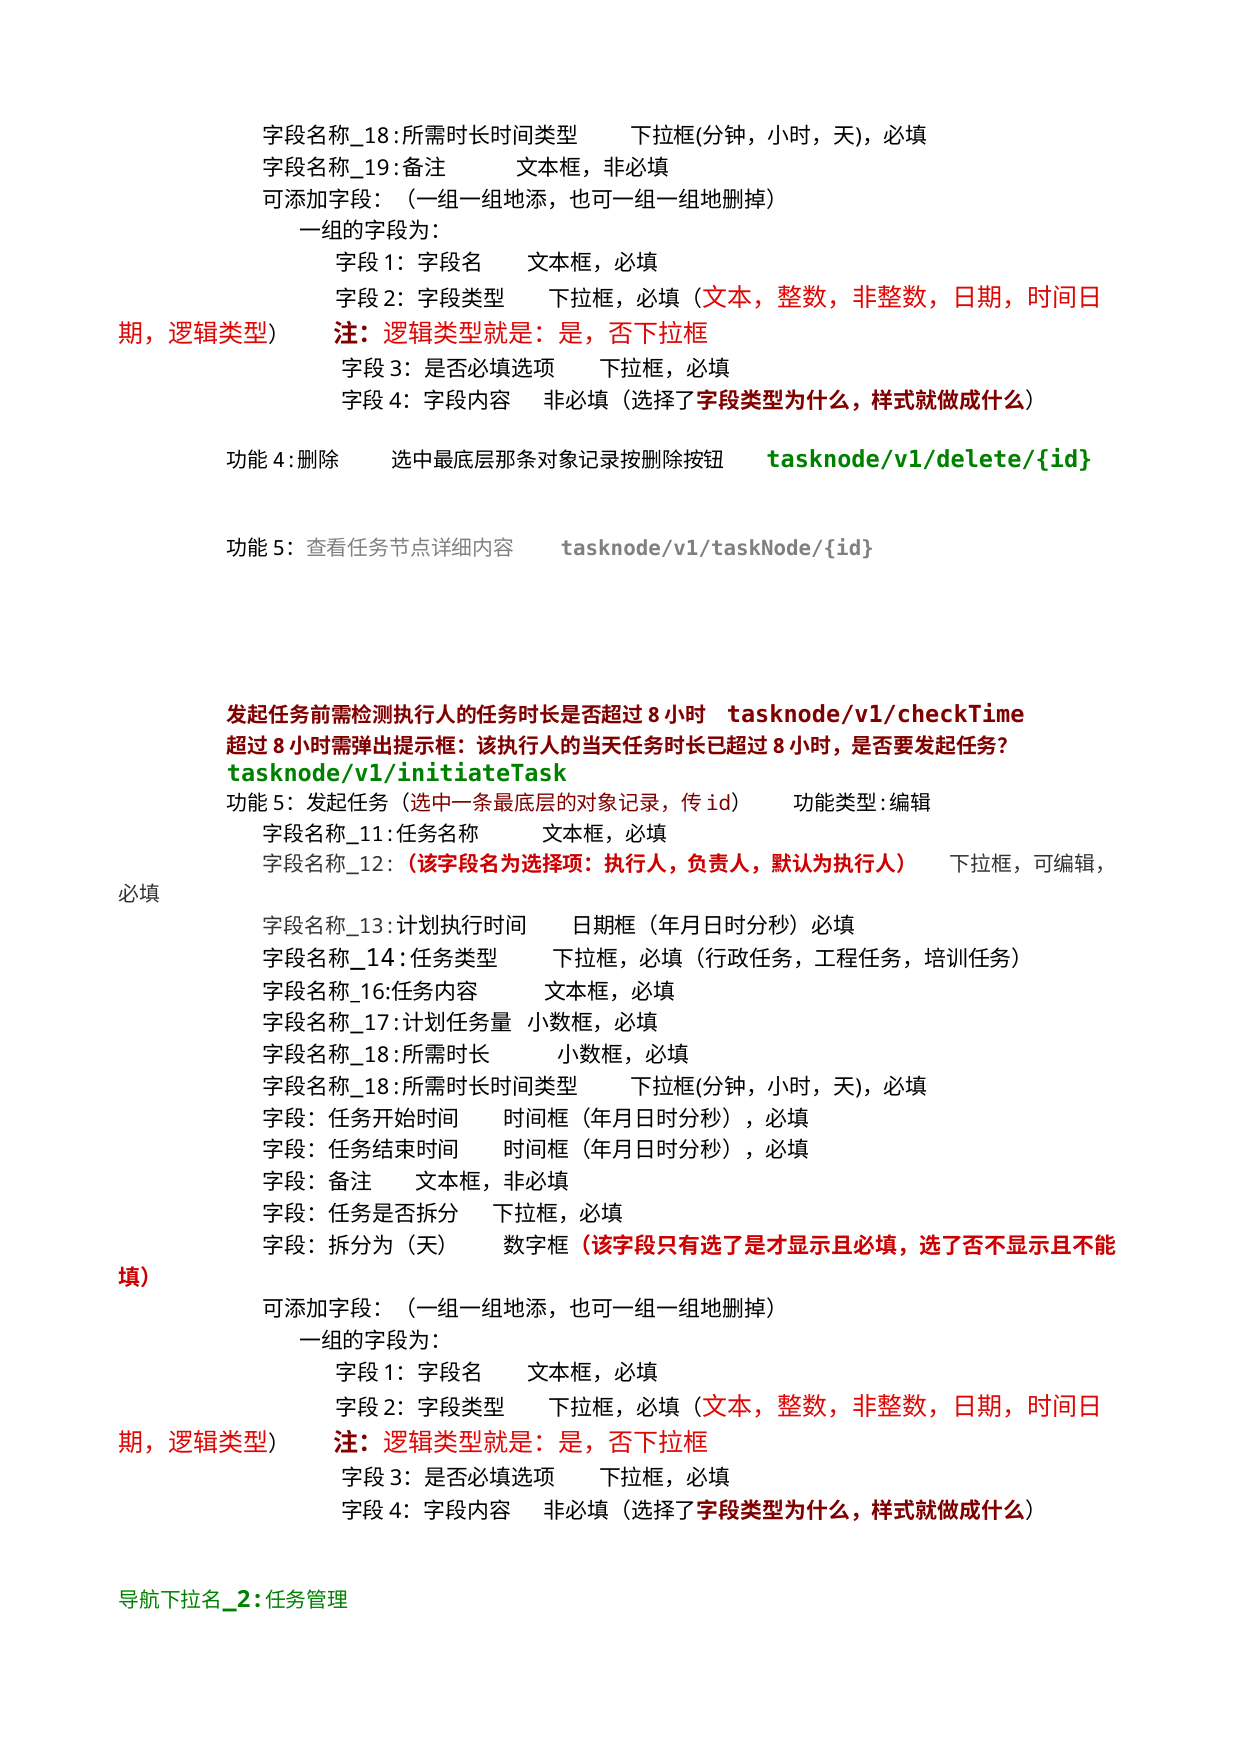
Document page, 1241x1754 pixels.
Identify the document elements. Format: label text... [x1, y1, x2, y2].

text 字段4：字段内容 非必填（选择了字段类型为什么，样式就做成什么） [118, 383, 1122, 415]
text 字段名称_17:计划任务量 小数框，必填 [118, 1005, 1122, 1037]
text 字段名称_11:任务名称 文本框，必填 [118, 817, 1122, 847]
text 一组的字段为： [118, 213, 1122, 245]
text 功能5：发起任务（选中一条最底层的对象记录，传id） 功能类型:编辑 [118, 787, 1122, 817]
text 字段名称_19:备注 文本框，非必填 [118, 150, 1122, 182]
text 字段1：字段名 文本框，必填 [118, 1355, 1122, 1387]
text 字段2：字段类型 下拉框，必填（文本，整数，非整数，日期，时间日期，逻辑类型） 注：逻辑类型就是：是，否下拉框 [118, 277, 1122, 349]
text 可添加字段：（一组一组地添，也可一组一组地删掉） [118, 182, 1122, 213]
text 字段：拆分为（天） 数字框（该字段只有选了是才显示且必填，选了否不显示且不能填） [118, 1228, 1122, 1291]
text 字段4：字段内容 非必填（选择了字段类型为什么，样式就做成什么） [118, 1493, 1122, 1525]
text 字段名称_18:所需时长 小数框，必填 [118, 1037, 1122, 1069]
text 字段名称_14:任务类型 下拉框，必填（行政任务，工程任务，培训任务） [118, 939, 1122, 974]
text 超过8小时需弹出提示框：该执行人的当天任务时长已超过8小时，是否要发起任务？ [118, 729, 1122, 759]
text 字段：任务开始时间 时间框（年月日时分秒），必填 [118, 1101, 1122, 1132]
text 字段名称_18:所需时长时间类型 下拉框(分钟，小时，天)，必填 [118, 1069, 1122, 1101]
text 字段名称_16:任务内容 文本框，必填 [118, 974, 1122, 1005]
text 字段：备注 文本框，非必填 [118, 1164, 1122, 1196]
text tasknode/v1/initiateTask [118, 759, 1122, 787]
text 功能4:删除 选中最底层那条对象记录按删除按钮 tasknode/v1/delete/{id} [118, 444, 1122, 474]
text 字段2：字段类型 下拉框，必填（文本，整数，非整数，日期，时间日期，逻辑类型） 注：逻辑类型就是：是，否下拉框 [118, 1387, 1122, 1459]
text 发起任务前需检测执行人的任务时长是否超过8小时 tasknode/v1/checkTime [118, 699, 1122, 729]
text 字段名称_12:（该字段名为选择项：执行人，负责人，默认为执行人） 下拉框，可编辑，必填 [118, 847, 1122, 908]
text 字段3：是否必填选项 下拉框，必填 [118, 349, 1122, 383]
text 可添加字段：（一组一组地添，也可一组一组地删掉） [118, 1291, 1122, 1323]
text 字段3：是否必填选项 下拉框，必填 [118, 1459, 1122, 1493]
text 字段1：字段名 文本框，必填 [118, 245, 1122, 277]
text 字段名称_13:计划执行时间 日期框（年月日时分秒）必填 [118, 908, 1122, 939]
text 功能5：查看任务节点详细内容 tasknode/v1/taskNode/{id} [118, 531, 1122, 561]
text 字段：任务是否拆分 下拉框，必填 [118, 1196, 1122, 1228]
text 导航下拉名_2:任务管理 [118, 1582, 1122, 1614]
text 字段名称_18:所需时长时间类型 下拉框(分钟，小时，天)，必填 [118, 118, 1122, 150]
text 一组的字段为： [118, 1323, 1122, 1355]
text 字段：任务结束时间 时间框（年月日时分秒），必填 [118, 1132, 1122, 1164]
